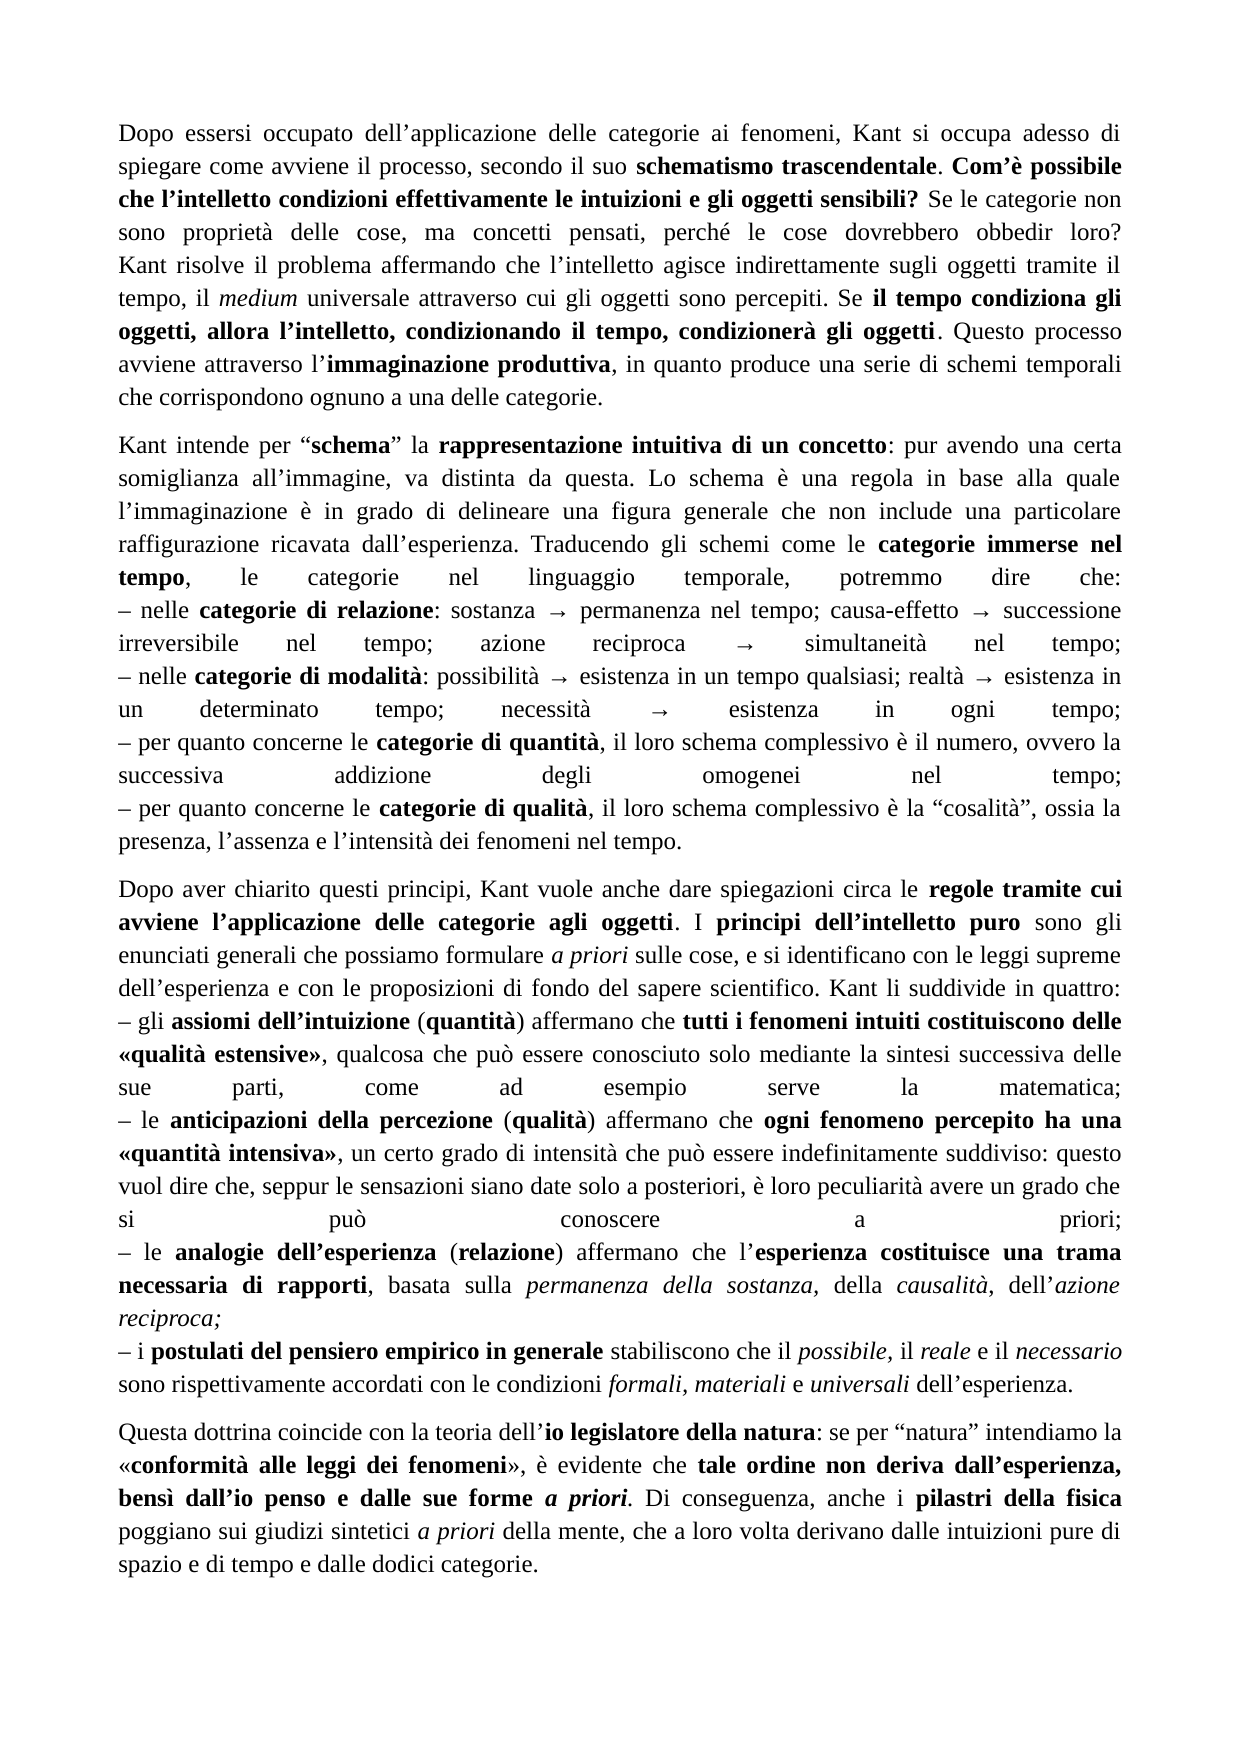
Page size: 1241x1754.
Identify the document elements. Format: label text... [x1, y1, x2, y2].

text Dopo aver chiarito questi principi, Kant vuole anche dare spiegazioni circa le regole tramite cui avviene l’applicazione delle categorie agli oggetti. I principi dell’intelletto puro sono gli enunciati generali che possiamo formulare a priori sulle cose, e si identificano con le leggi supreme dell’esperienza e con le proposizioni di fondo del sapere scientifico. Kant li suddivide in quattro: – gli assiomi dell’intuizione (quantità) affermano che tutti i fenomeni intuiti costituiscono delle «qualità estensive», qualcosa che può essere conosciuto solo mediante la sintesi successiva delle sue parti, come ad esempio serve la matematica; – le anticipazioni della percezione (qualità) affermano che ogni fenomeno percepito ha una «quantità intensiva», un certo grado di intensità che può essere indefinitamente suddiviso: questo vuol dire che, seppur le sensazioni siano date solo a posteriori, è loro peculiarità avere un grado che si può conoscere a priori; – le analogie dell’esperienza (relazione) affermano che l’esperienza costituisce una trama necessaria di rapporti, basata sulla permanenza della sostanza, della causalità, dell’azione reciproca; – i postulati del pensiero empirico in generale stabiliscono che il possibile, il reale e il necessario sono rispettivamente accordati con le condizioni formali, materiali e universali dell’esperienza. [118, 874, 1122, 1398]
text Dopo essersi occupato dell’applicazione delle categorie ai fenomeni, Kant si occupa adesso di spiegare come avviene il processo, secondo il suo schematismo trascendentale. Com’è possibile che l’intelletto condizioni effettivamente le intuizioni e gli oggetti sensibili? Se le categorie non sono proprietà delle cose, ma concetti pensati, perché le cose dovrebbero obbedir loro? Kant risolve il problema affermando che l’intelletto agisce indirettamente sugli oggetti tramite il tempo, il medium universale attraverso cui gli oggetti sono percepiti. Se il tempo condiziona gli oggetti, allora l’intelletto, condizionando il tempo, condizionerà gli oggetti. Questo processo avviene attraverso l’immaginazione produttiva, in quanto produce una serie di schemi temporali che corrispondono ognuno a una delle categorie. [118, 118, 1122, 411]
text Kant intende per “schema” la rappresentazione intuitiva di un concetto: pur avendo una certa somiglianza all’immagine, va distinta da questa. Lo schema è una regola in base alla quale l’immaginazione è in grado di delineare una figura generale che non include una particolare raffigurazione ricavata dall’esperienza. Traducendo gli schemi come le categorie immerse nel tempo, le categorie nel linguaggio temporale, potremmo dire che: – nelle categorie di relazione: sostanza → permanenza nel tempo; causa-effetto → successione irreversibile nel tempo; azione reciproca → simultaneità nel tempo; – nelle categorie di modalità: possibilità → esistenza in un tempo qualsiasi; realtà → esistenza in un determinato tempo; necessità → esistenza in ogni tempo; – per quanto concerne le categorie di quantità, il loro schema complessivo è il numero, ovvero la successiva addizione degli omogenei nel tempo; – per quanto concerne le categorie di qualità, il loro schema complessivo è la “cosalità”, ossia la presenza, l’assenza e l’intensità dei fenomeni nel tempo. [118, 430, 1122, 855]
text Questa dottrina coincide con la teoria dell’io legislatore della natura: se per “natura” intendiamo la «conformità alle leggi dei fenomeni», è evidente che tale ordine non deriva dall’esperienza, bensì dall’io penso e dalle sue forme a priori. Di conseguenza, anche i pilastri della fisica poggiano sui giudizi sintetici a priori della mente, che a loro volta derivano dalle intuizioni pure di spazio e di tempo e dalle dodici categorie. [118, 1417, 1122, 1577]
